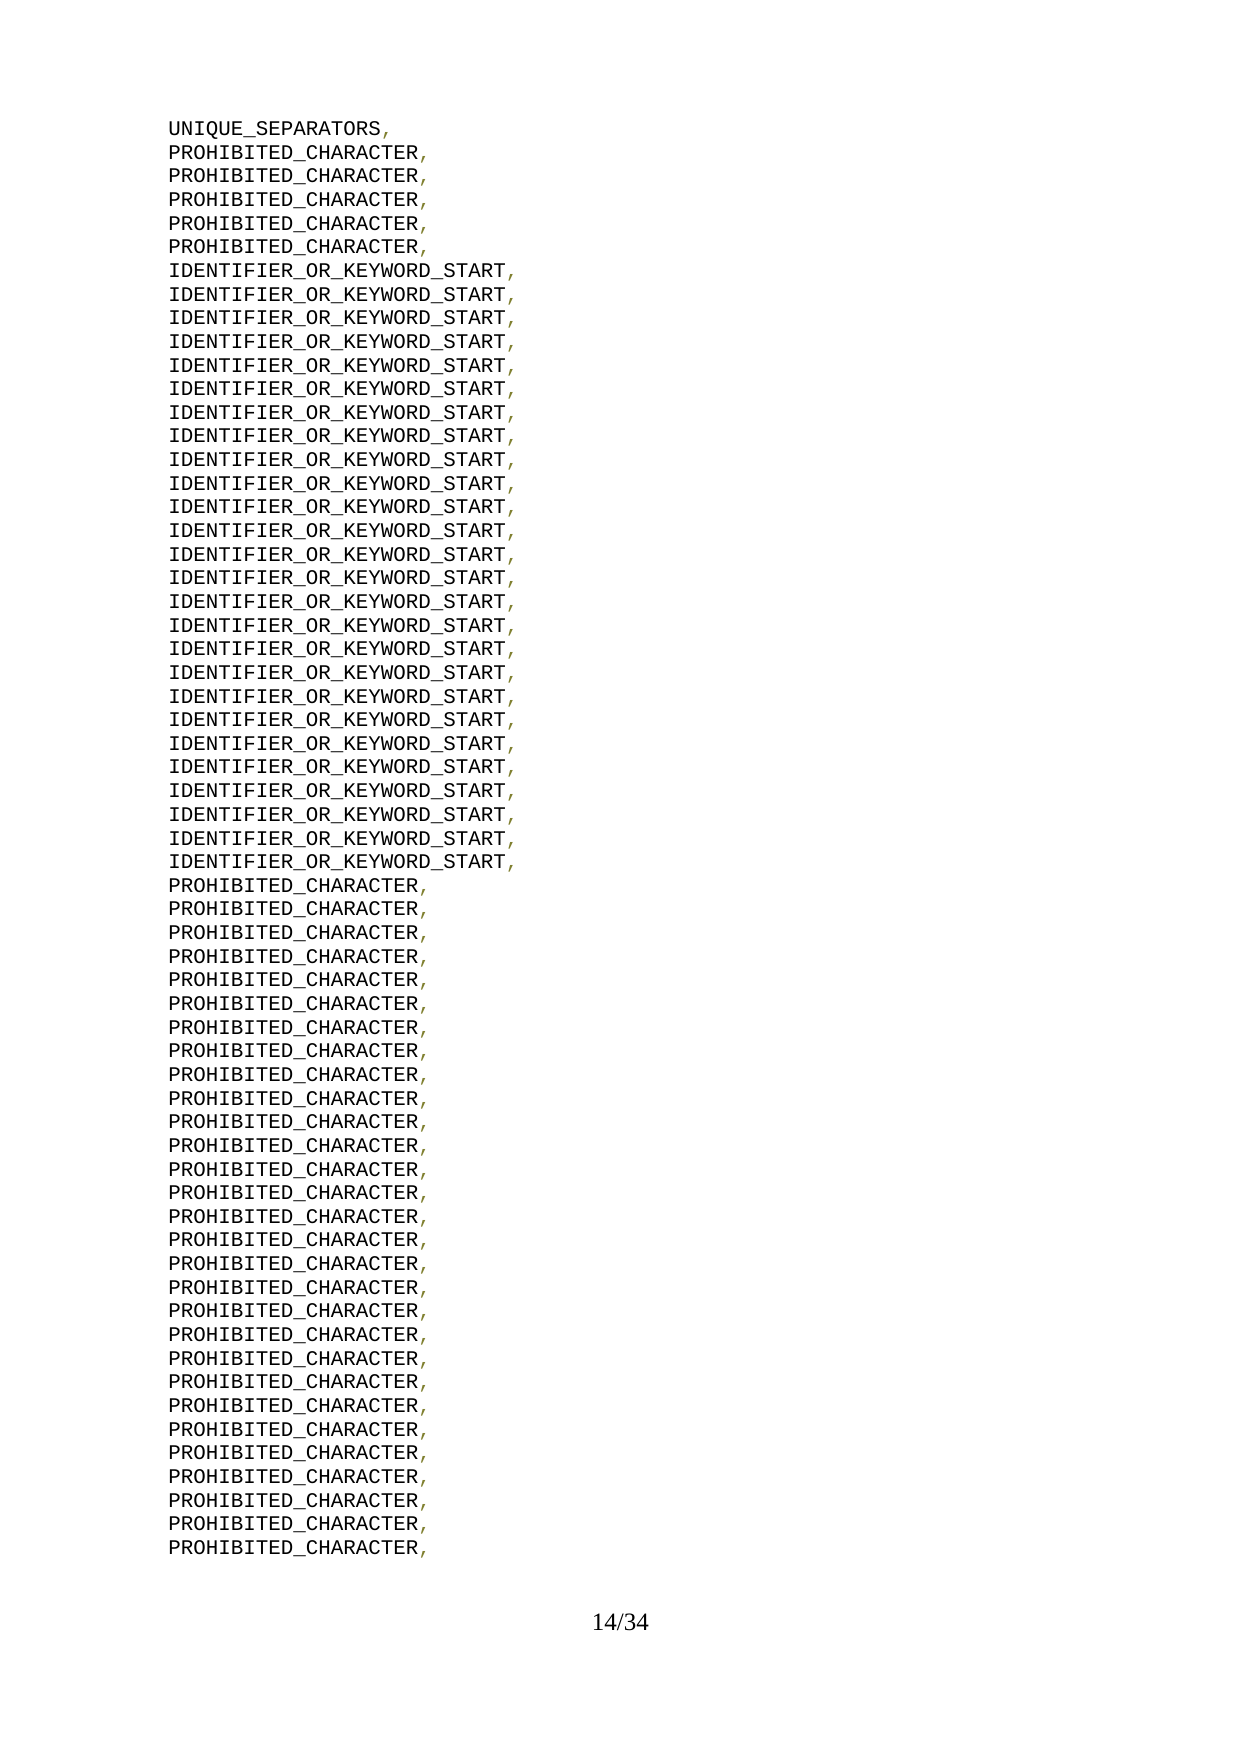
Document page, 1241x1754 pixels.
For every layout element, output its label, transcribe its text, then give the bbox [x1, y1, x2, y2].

text PROHIBITED_CHARACTER, [118, 1489, 1122, 1513]
text PROHIBITED_CHARACTER, [118, 189, 1122, 213]
text IDENTIFIER_OR_KEYWORD_START, [118, 544, 1122, 567]
text PROHIBITED_CHARACTER, [118, 1513, 1122, 1537]
text IDENTIFIER_OR_KEYWORD_START, [118, 449, 1122, 473]
text PROHIBITED_CHARACTER, [118, 1135, 1122, 1158]
text IDENTIFIER_OR_KEYWORD_START, [118, 733, 1122, 757]
text PROHIBITED_CHARACTER, [118, 1442, 1122, 1466]
text IDENTIFIER_OR_KEYWORD_START, [118, 615, 1122, 638]
text PROHIBITED_CHARACTER, [118, 1111, 1122, 1135]
text IDENTIFIER_OR_KEYWORD_START, [118, 567, 1122, 591]
text PROHIBITED_CHARACTER, [118, 1206, 1122, 1229]
text PROHIBITED_CHARACTER, [118, 213, 1122, 236]
text IDENTIFIER_OR_KEYWORD_START, [118, 662, 1122, 686]
text PROHIBITED_CHARACTER, [118, 1300, 1122, 1324]
text IDENTIFIER_OR_KEYWORD_START, [118, 496, 1122, 520]
text PROHIBITED_CHARACTER, [118, 1088, 1122, 1111]
text PROHIBITED_CHARACTER, [118, 1419, 1122, 1442]
text PROHIBITED_CHARACTER, [118, 1348, 1122, 1371]
text PROHIBITED_CHARACTER, [118, 1253, 1122, 1277]
text IDENTIFIER_OR_KEYWORD_START, [118, 757, 1122, 780]
text IDENTIFIER_OR_KEYWORD_START, [118, 686, 1122, 709]
text PROHIBITED_CHARACTER, [118, 1371, 1122, 1395]
text PROHIBITED_CHARACTER, [118, 1040, 1122, 1064]
text IDENTIFIER_OR_KEYWORD_START, [118, 284, 1122, 307]
text PROHIBITED_CHARACTER, [118, 1064, 1122, 1088]
text IDENTIFIER_OR_KEYWORD_START, [118, 638, 1122, 662]
text PROHIBITED_CHARACTER, [118, 969, 1122, 993]
text IDENTIFIER_OR_KEYWORD_START, [118, 473, 1122, 496]
text PROHIBITED_CHARACTER, [118, 1277, 1122, 1300]
text IDENTIFIER_OR_KEYWORD_START, [118, 520, 1122, 544]
text PROHIBITED_CHARACTER, [118, 875, 1122, 898]
text PROHIBITED_CHARACTER, [118, 1324, 1122, 1348]
text IDENTIFIER_OR_KEYWORD_START, [118, 709, 1122, 733]
text IDENTIFIER_OR_KEYWORD_START, [118, 354, 1122, 378]
text PROHIBITED_CHARACTER, [118, 1395, 1122, 1419]
text IDENTIFIER_OR_KEYWORD_START, [118, 804, 1122, 827]
text PROHIBITED_CHARACTER, [118, 165, 1122, 189]
text IDENTIFIER_OR_KEYWORD_START, [118, 827, 1122, 851]
text UNIQUE_SEPARATORS, [118, 118, 1122, 142]
text IDENTIFIER_OR_KEYWORD_START, [118, 378, 1122, 402]
text IDENTIFIER_OR_KEYWORD_START, [118, 426, 1122, 449]
text IDENTIFIER_OR_KEYWORD_START, [118, 260, 1122, 284]
text PROHIBITED_CHARACTER, [118, 1537, 1122, 1561]
text IDENTIFIER_OR_KEYWORD_START, [118, 780, 1122, 804]
text PROHIBITED_CHARACTER, [118, 1017, 1122, 1040]
text PROHIBITED_CHARACTER, [118, 898, 1122, 922]
text PROHIBITED_CHARACTER, [118, 1158, 1122, 1182]
text PROHIBITED_CHARACTER, [118, 993, 1122, 1017]
text PROHIBITED_CHARACTER, [118, 1229, 1122, 1253]
text PROHIBITED_CHARACTER, [118, 946, 1122, 969]
text IDENTIFIER_OR_KEYWORD_START, [118, 307, 1122, 331]
text IDENTIFIER_OR_KEYWORD_START, [118, 331, 1122, 354]
text PROHIBITED_CHARACTER, [118, 142, 1122, 165]
text PROHIBITED_CHARACTER, [118, 1466, 1122, 1489]
text PROHIBITED_CHARACTER, [118, 1182, 1122, 1206]
text PROHIBITED_CHARACTER, [118, 922, 1122, 946]
text IDENTIFIER_OR_KEYWORD_START, [118, 591, 1122, 615]
text PROHIBITED_CHARACTER, [118, 236, 1122, 260]
text IDENTIFIER_OR_KEYWORD_START, [118, 851, 1122, 875]
text IDENTIFIER_OR_KEYWORD_START, [118, 402, 1122, 426]
